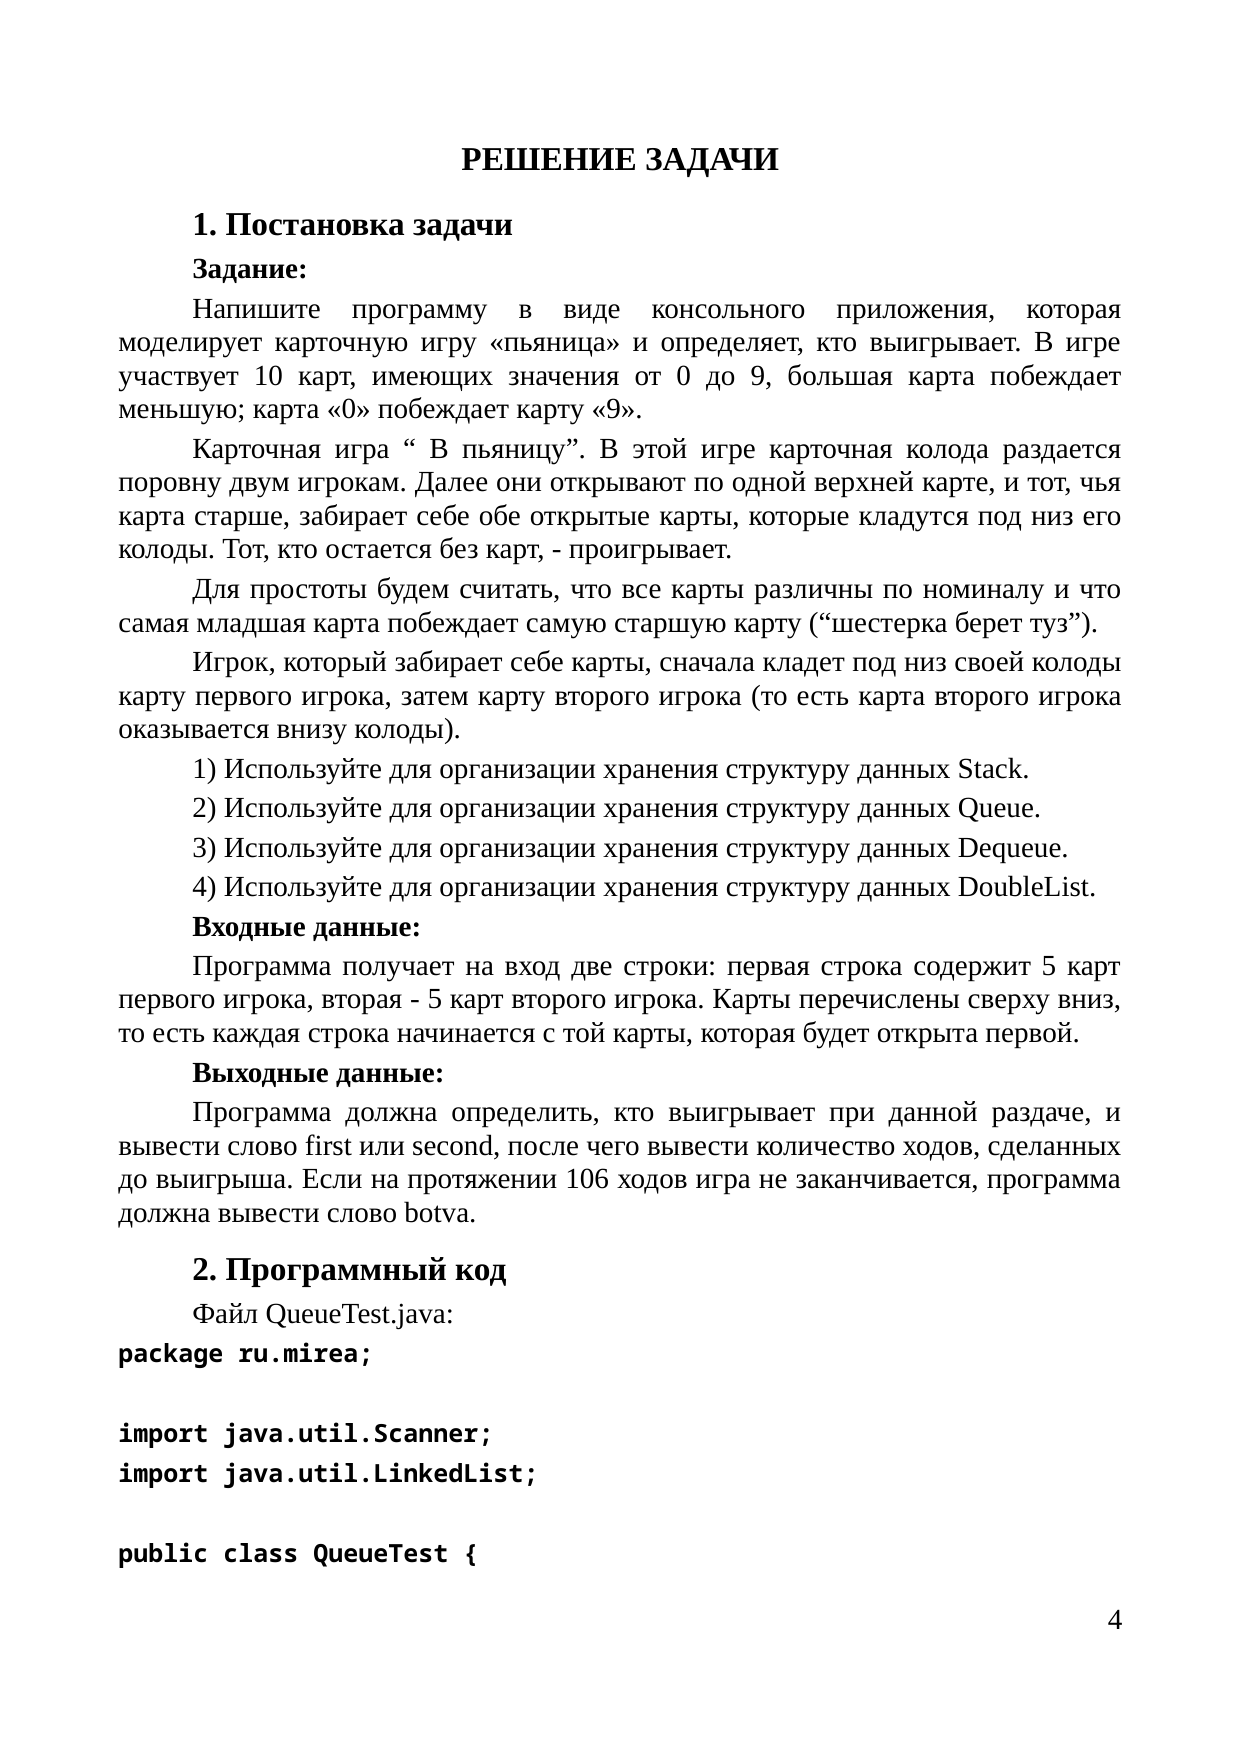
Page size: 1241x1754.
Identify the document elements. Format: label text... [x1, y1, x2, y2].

text Игрок, который забирает себе карты, сначала кладет под низ своей колоды карту первого игрока, затем карту второго игрока (то есть карта второго игрока оказывается внизу колоды). [118, 644, 1122, 745]
text 3) Используйте для организации хранения структуру данных Dequeue. [118, 830, 1122, 863]
text public class QueueTest { [118, 1536, 1122, 1570]
text Входные данные: [118, 909, 1122, 942]
subtitle РЕШЕНИЕ ЗАДАЧИ [118, 139, 1122, 177]
text Напишите программу в виде консольного приложения, которая моделирует карточную игру «пьяница» и определяет, кто выигрывает. В игре участвует 10 карт, имеющих значения от 0 до 9, большая карта побеждает меньшую; карта «0» побеждает карту «9». [118, 291, 1122, 425]
text 1) Используйте для организации хранения структуру данных Stack. [118, 751, 1122, 784]
text 4) Используйте для организации хранения структуру данных DoubleList. [118, 869, 1122, 903]
text 2) Используйте для организации хранения структуру данных Queue. [118, 790, 1122, 824]
subtitle 1. Постановка задачи [118, 204, 1122, 243]
text Карточная игра “ В пьяницу”. В этой игре карточная колода раздается поровну двум игрокам. Далее они открывают по одной верхней карте, и тот, чья карта старше, забирает себе обе открытые карты, которые кладутся под низ его колоды. Тот, кто остается без карт, - проигрывает. [118, 431, 1122, 565]
text Файл QueueTest.java: [118, 1296, 1122, 1330]
text import java.util.Scanner; [118, 1416, 1122, 1450]
text package ru.mirea; [118, 1336, 1122, 1370]
text Для простоты будем считать, что все карты различны по номиналу и что самая младшая карта побеждает самую старшую карту (“шестерка берет туз”). [118, 571, 1122, 638]
text Задание: [118, 251, 1122, 285]
subtitle 2. Программный код [118, 1249, 1122, 1287]
text import java.util.LinkedList; [118, 1456, 1122, 1490]
text Программа получает на вход две строки: первая строка содержит 5 карт первого игрока, вторая - 5 карт второго игрока. Карты перечислены сверху вниз, то есть каждая строка начинается с той карты, которая будет открыта первой. [118, 948, 1122, 1049]
text Программа должна определить, кто выигрывает при данной раздаче, и вывести слово first или second, после чего вывести количество ходов, сделанных до выигрыша. Если на протяжении 106 ходов игра не заканчивается, программа должна вывести слово botva. [118, 1094, 1122, 1228]
text Выходные данные: [118, 1055, 1122, 1088]
